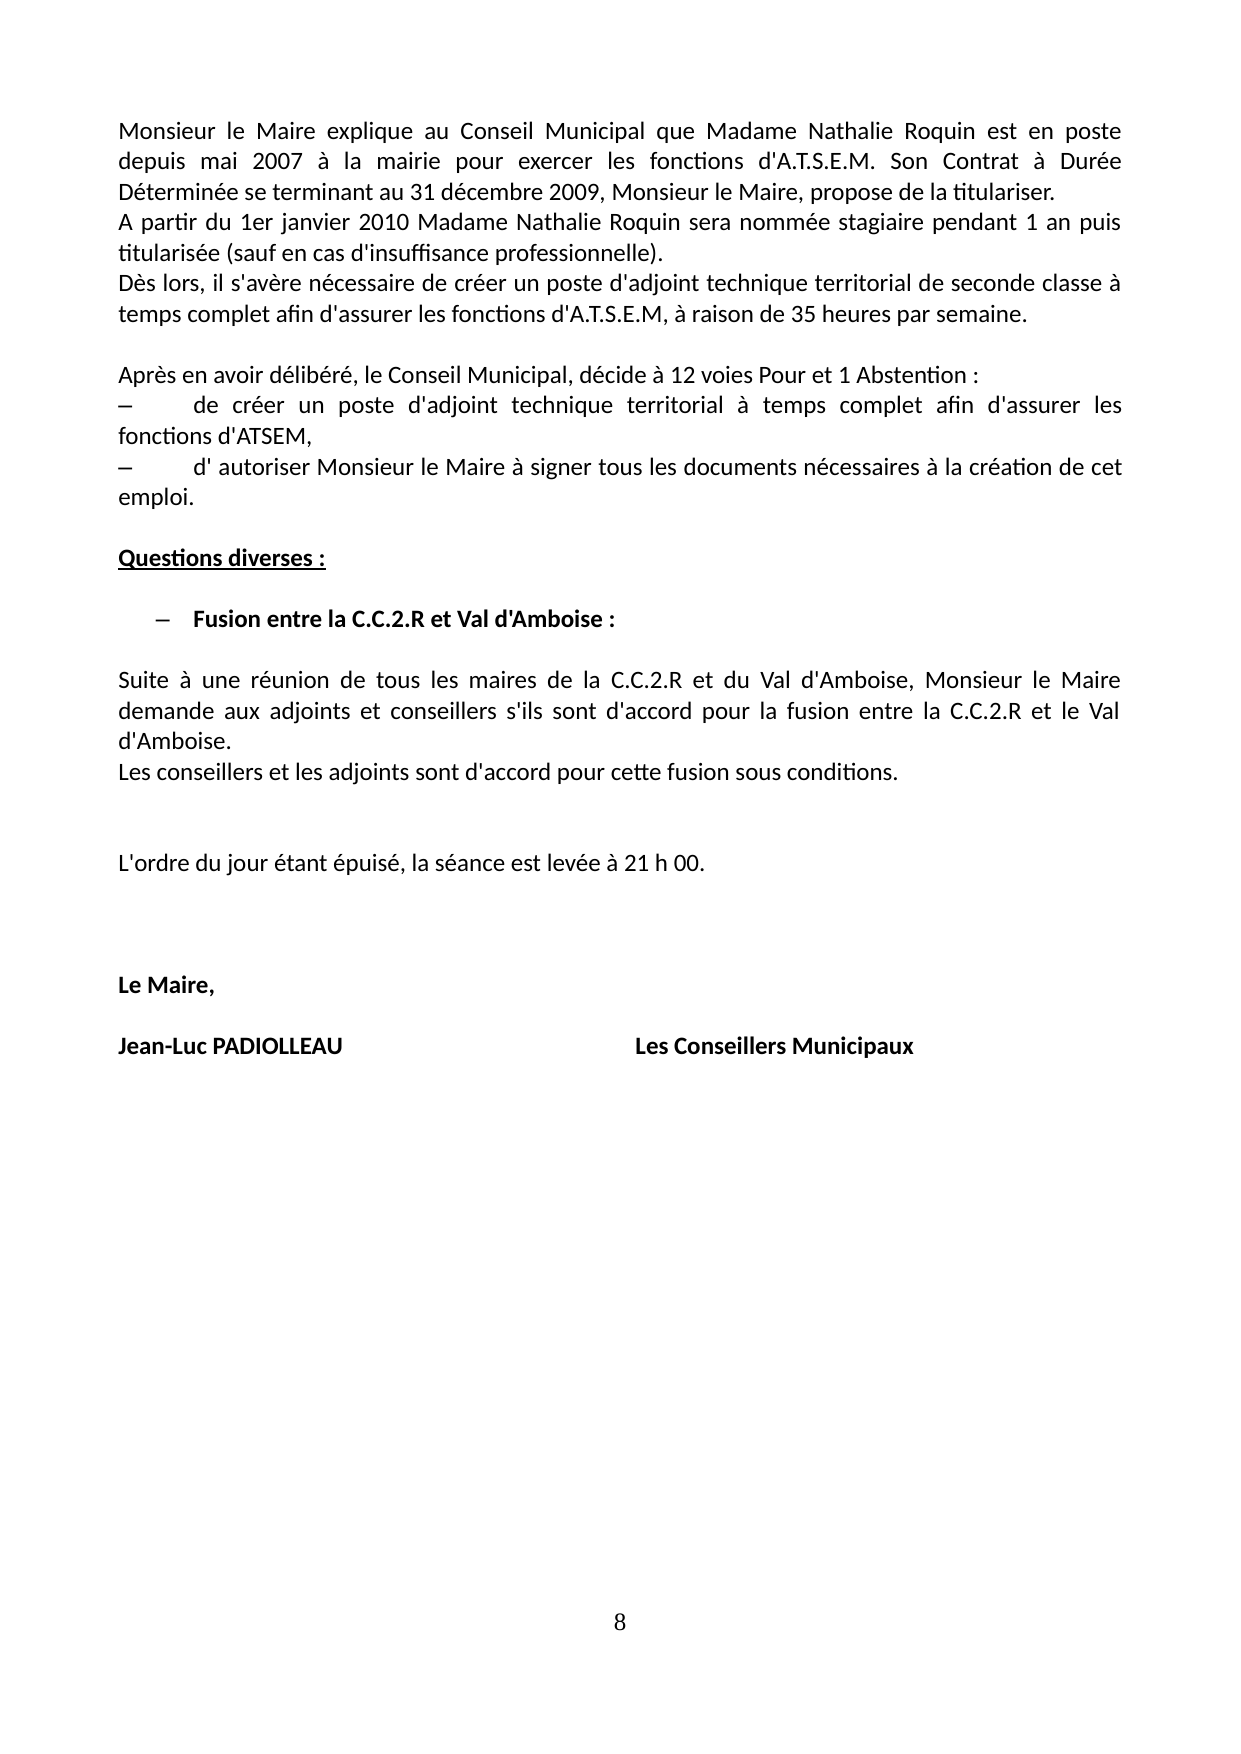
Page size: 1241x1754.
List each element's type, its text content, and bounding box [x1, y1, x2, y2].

text Jean-Luc PADIOLLEAU Les Conseillers Municipaux [118, 1031, 1122, 1061]
text Questions diverses : [118, 542, 1122, 573]
text Le Maire, [118, 969, 1122, 1000]
list Fusion entre la C.C.2.R et Val d'Amboise : [156, 603, 1122, 634]
text Monsieur le Maire explique au Conseil Municipal que Madame Nathalie Roquin est en poste depuis mai 2007 à la mairie pour exercer les fonctions d'A.T.S.E.M. Son Contrat à Durée Déterminée se terminant au 31 décembre 2009, Monsieur le Maire, propose de la titulariser. [118, 115, 1123, 206]
list de créer un poste d'adjoint technique territorial à temps complet afin d'assurer les fonctions d'ATSEM, [118, 389, 1123, 451]
text L'ordre du jour étant épuisé, la séance est levée à 21 h 00. [118, 847, 1123, 878]
text Après en avoir délibéré, le Conseil Municipal, décide à 12 voies Pour et 1 Abstention : [118, 359, 1123, 389]
text Suite à une réunion de tous les maires de la C.C.2.R et du Val d'Amboise, Monsieur le Maire demande aux adjoints et conseillers s'ils sont d'accord pour la fusion entre la C.C.2.R et le Val d'Amboise. [118, 664, 1122, 756]
text Les conseillers et les adjoints sont d'accord pour cette fusion sous conditions. [118, 756, 1122, 786]
text A partir du 1er janvier 2010 Madame Nathalie Roquin sera nommée stagiaire pendant 1 an puis titularisée (sauf en cas d'insuffisance professionnelle). [118, 206, 1123, 267]
text Dès lors, il s'avère nécessaire de créer un poste d'adjoint technique territorial de seconde classe à temps complet afin d'assurer les fonctions d'A.T.S.E.M, à raison de 35 heures par semaine. [118, 267, 1123, 328]
list d' autoriser Monsieur le Maire à signer tous les documents nécessaires à la création de cet emploi. [118, 451, 1123, 512]
